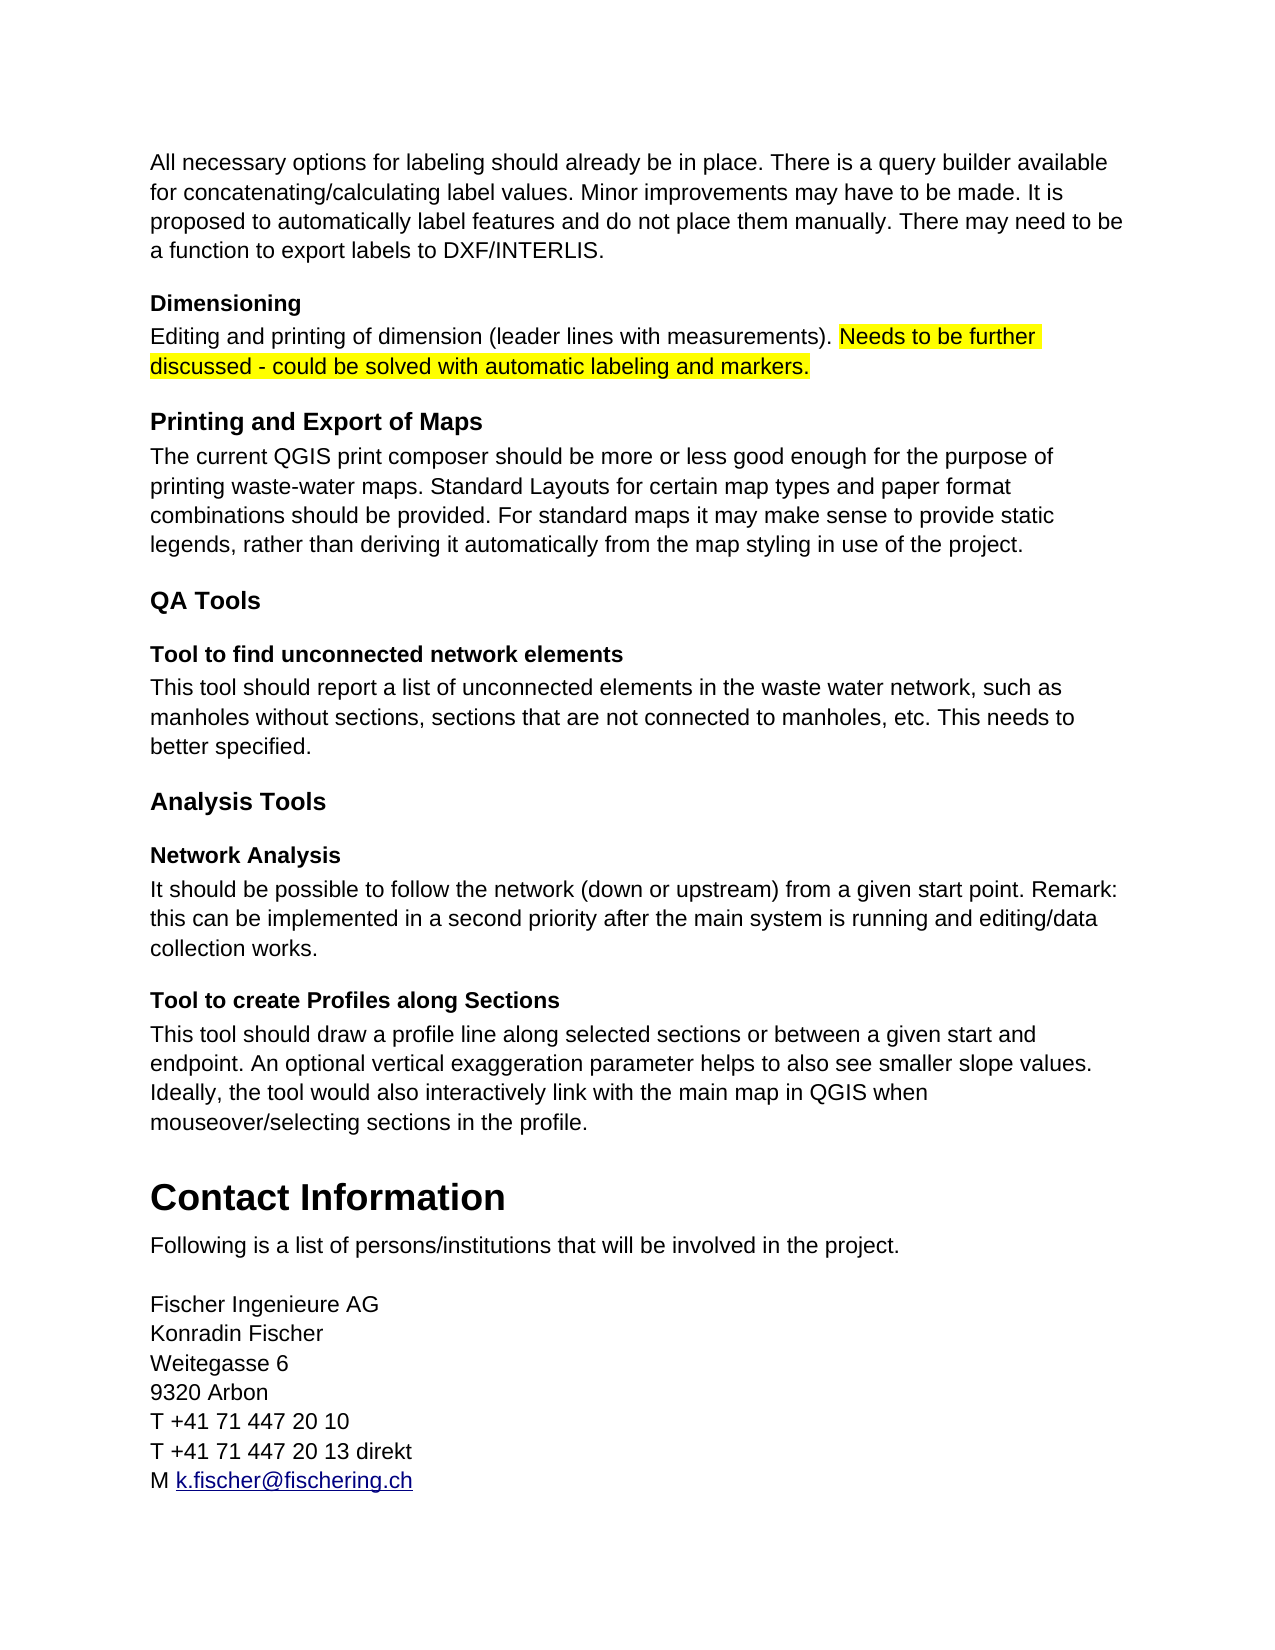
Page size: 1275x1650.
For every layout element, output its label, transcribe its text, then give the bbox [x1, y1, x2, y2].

text Following is a list of persons/institutions that will be involved in the project. [150, 1233, 1125, 1258]
subtitle QA Tools [150, 586, 1125, 614]
subtitle Contact Information [150, 1176, 1125, 1218]
subtitle Network Analysis [150, 843, 1125, 869]
text Fischer Ingenieure AG Konradin Fischer [150, 1291, 1125, 1346]
subtitle Analysis Tools [150, 788, 1125, 816]
text This tool should report a list of unconnected elements in the waste water network, such as manholes without sections, sections that are not connected to manholes, etc. This needs to better specified. [150, 675, 1125, 759]
text T +41 71 447 20 13 direkt [150, 1438, 1125, 1464]
text Weitegasse 6 [150, 1350, 1125, 1376]
subtitle Dimensioning [150, 290, 1125, 316]
text Editing and printing of dimension (leader lines with measurements). Needs to be further discussed - could be solved with automatic labeling and markers. [150, 324, 1125, 379]
text It should be possible to follow the network (down or upstream) from a given start point. Remark: this can be implemented in a second priority after the main system is running and editing/data collection works. [150, 877, 1125, 961]
text M k.fischer@fischering.ch [150, 1468, 1125, 1493]
text This tool should draw a profile line along selected sections or between a given start and endpoint. An optional vertical exaggeration parameter helps to also see smaller slope values. Ideally, the tool would also interactively link with the main map in QGIS when mouseover/selecting sections in the profile. [150, 1021, 1125, 1135]
subtitle Printing and Export of Maps [150, 408, 1125, 436]
text The current QGIS print composer should be more or less good enough for the purpose of printing waste-water maps. Standard Layouts for certain map types and paper format combinations should be provided. For standard maps it may make sense to provide static legends, rather than deriving it automatically from the map styling in use of the project. [150, 444, 1125, 558]
text All necessary options for labeling should already be in place. There is a query builder available for concatenating/calculating label values. Minor improvements may have to be made. It is proposed to automatically label features and do not place them manually. There may need to be a function to export labels to DXF/INTERLIS. [150, 150, 1125, 264]
text 9320 Arbon [150, 1379, 1125, 1405]
text T +41 71 447 20 10 [150, 1409, 1125, 1434]
subtitle Tool to find unconnected network elements [150, 641, 1125, 667]
subtitle Tool to create Profiles along Sections [150, 988, 1125, 1013]
